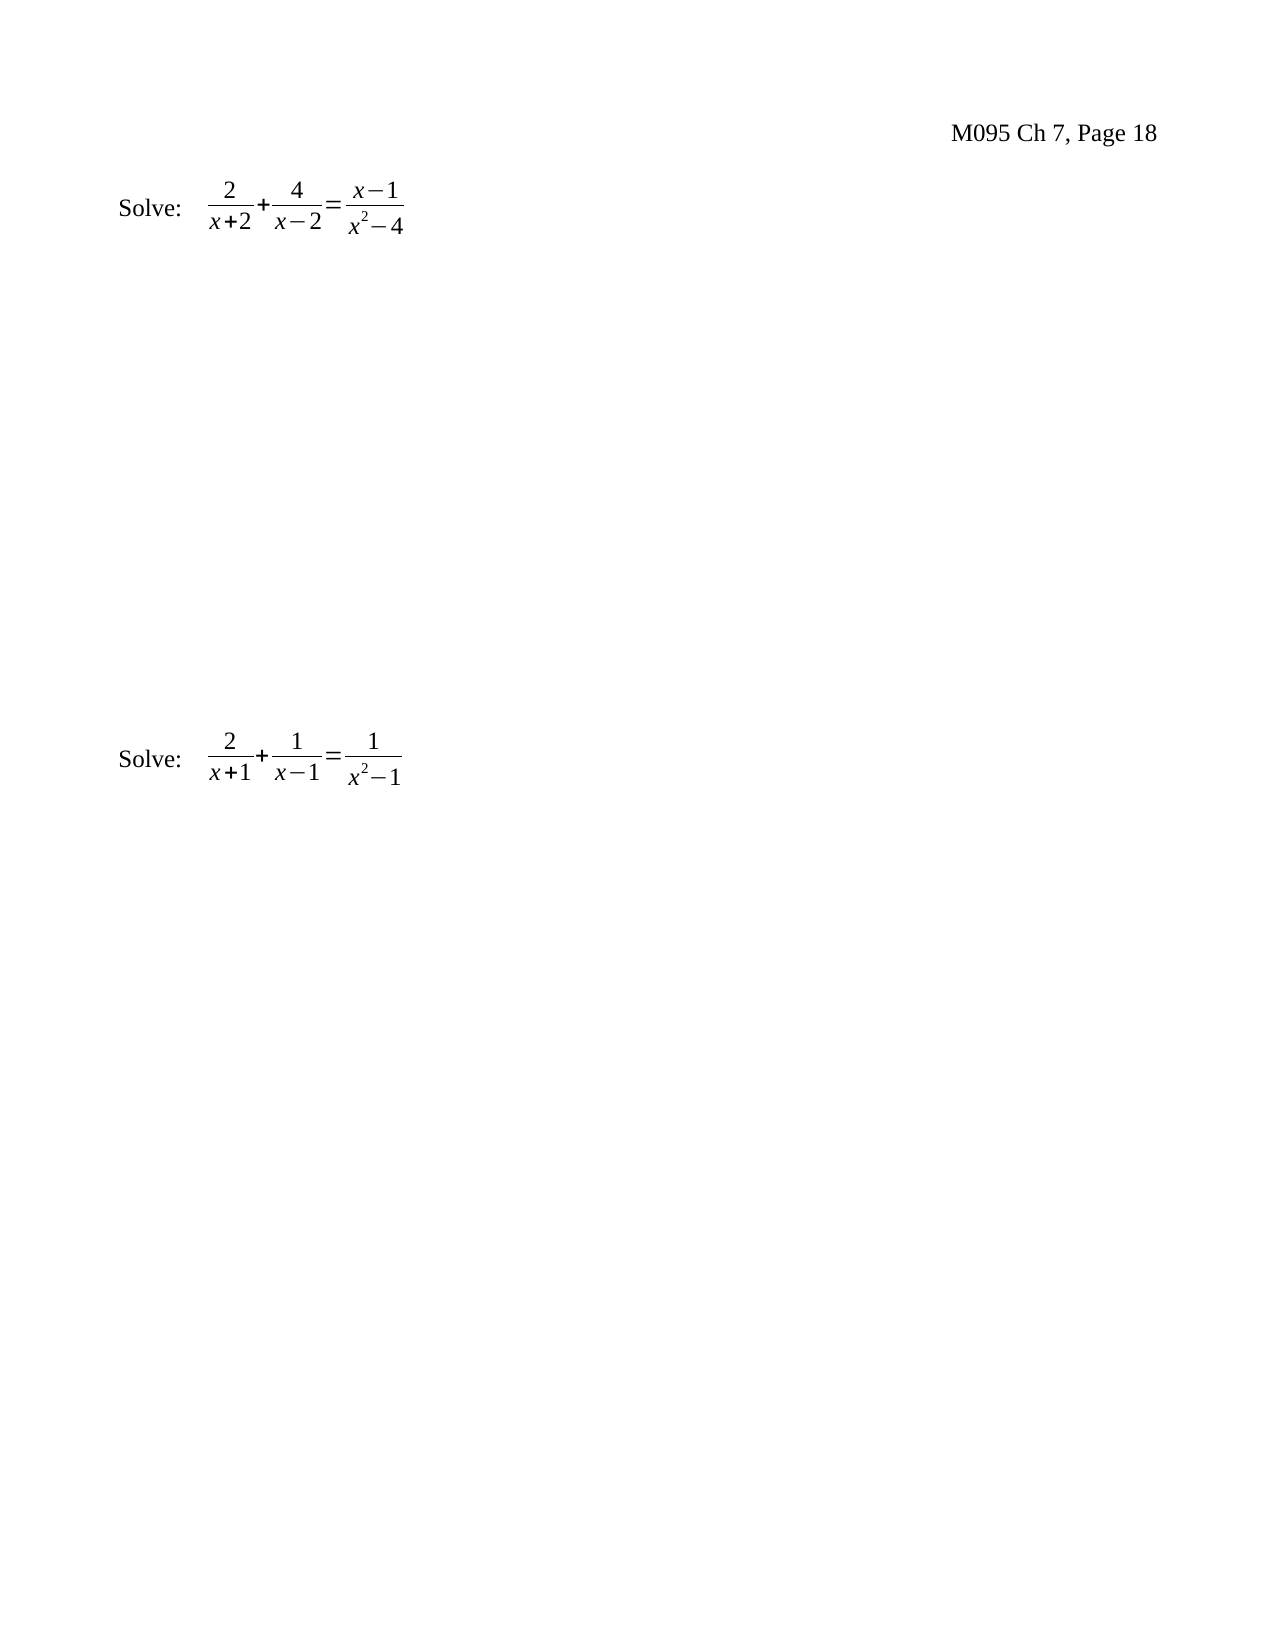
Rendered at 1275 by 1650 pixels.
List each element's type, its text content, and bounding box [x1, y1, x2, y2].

text Solve: [118, 176, 1157, 239]
text Solve: [118, 728, 1157, 790]
